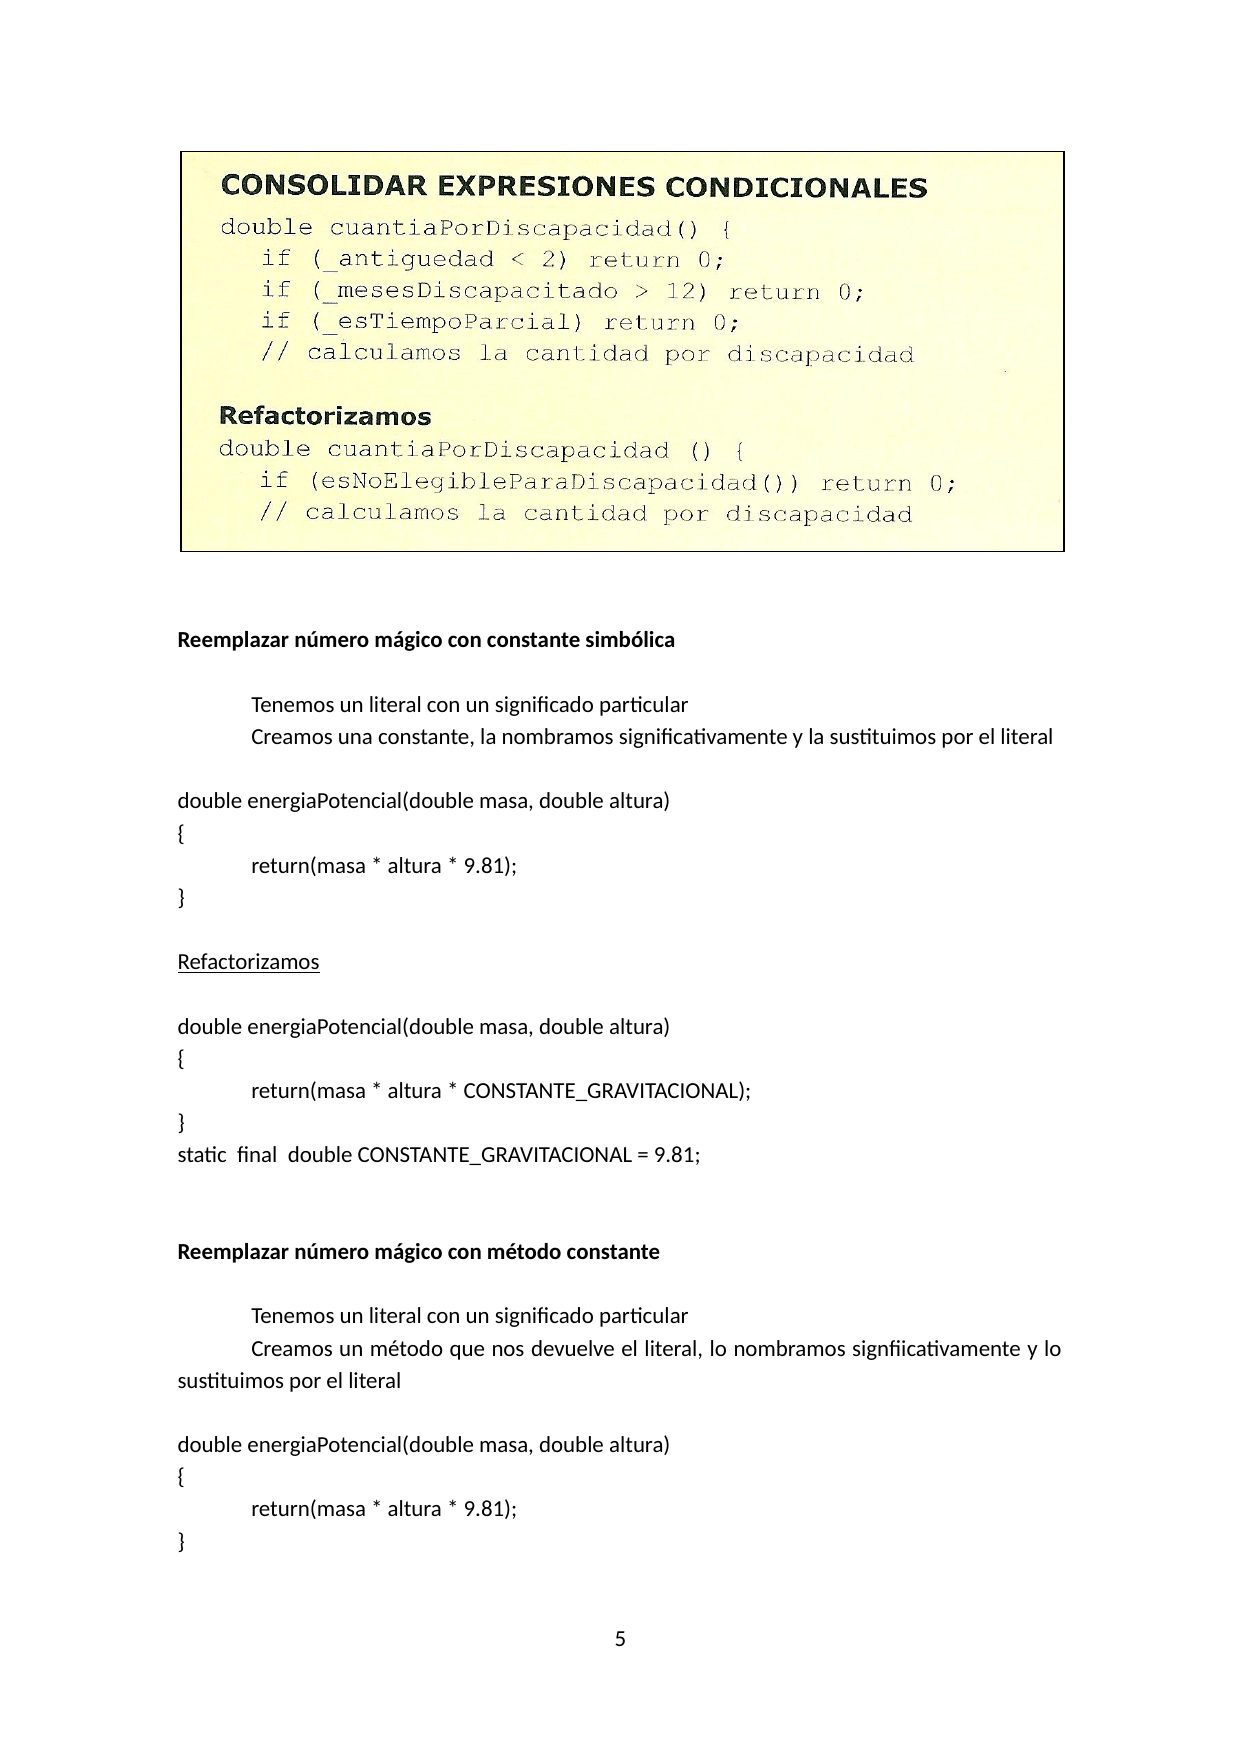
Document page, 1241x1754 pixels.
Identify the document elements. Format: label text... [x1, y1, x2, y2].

picture [182, 152, 1063, 551]
text double energiaPotencial(double masa, double altura) [177, 1012, 1063, 1040]
text return(masa * altura * 9.81); [177, 851, 1063, 879]
text { [177, 1462, 1063, 1490]
text Reemplazar número mágico con método constante [177, 1237, 1063, 1265]
text double energiaPotencial(double masa, double altura) [177, 786, 1063, 814]
text Tenemos un literal con un significado particular [177, 690, 1063, 718]
text return(masa * altura * CONSTANTE_GRAVITACIONAL); [177, 1076, 1063, 1104]
text Creamos un método que nos devuelve el literal, lo nombramos signfiicativamente y lo sustituimos por el literal [177, 1334, 1063, 1394]
text { [177, 819, 1063, 847]
text double energiaPotencial(double masa, double altura) [177, 1430, 1063, 1458]
text Refactorizamos [177, 947, 1063, 975]
text Creamos una constante, la nombramos significativamente y la sustituimos por el literal [177, 722, 1063, 750]
text { [177, 1044, 1063, 1072]
text static final double CONSTANTE_GRAVITACIONAL = 9.81; [177, 1141, 1063, 1168]
text } [177, 1527, 1063, 1555]
text } [177, 883, 1063, 911]
text } [177, 1108, 1063, 1136]
text Reemplazar número mágico con constante simbólica [177, 626, 1063, 653]
text return(masa * altura * 9.81); [177, 1494, 1063, 1523]
text Tenemos un literal con un significado particular [177, 1301, 1063, 1329]
